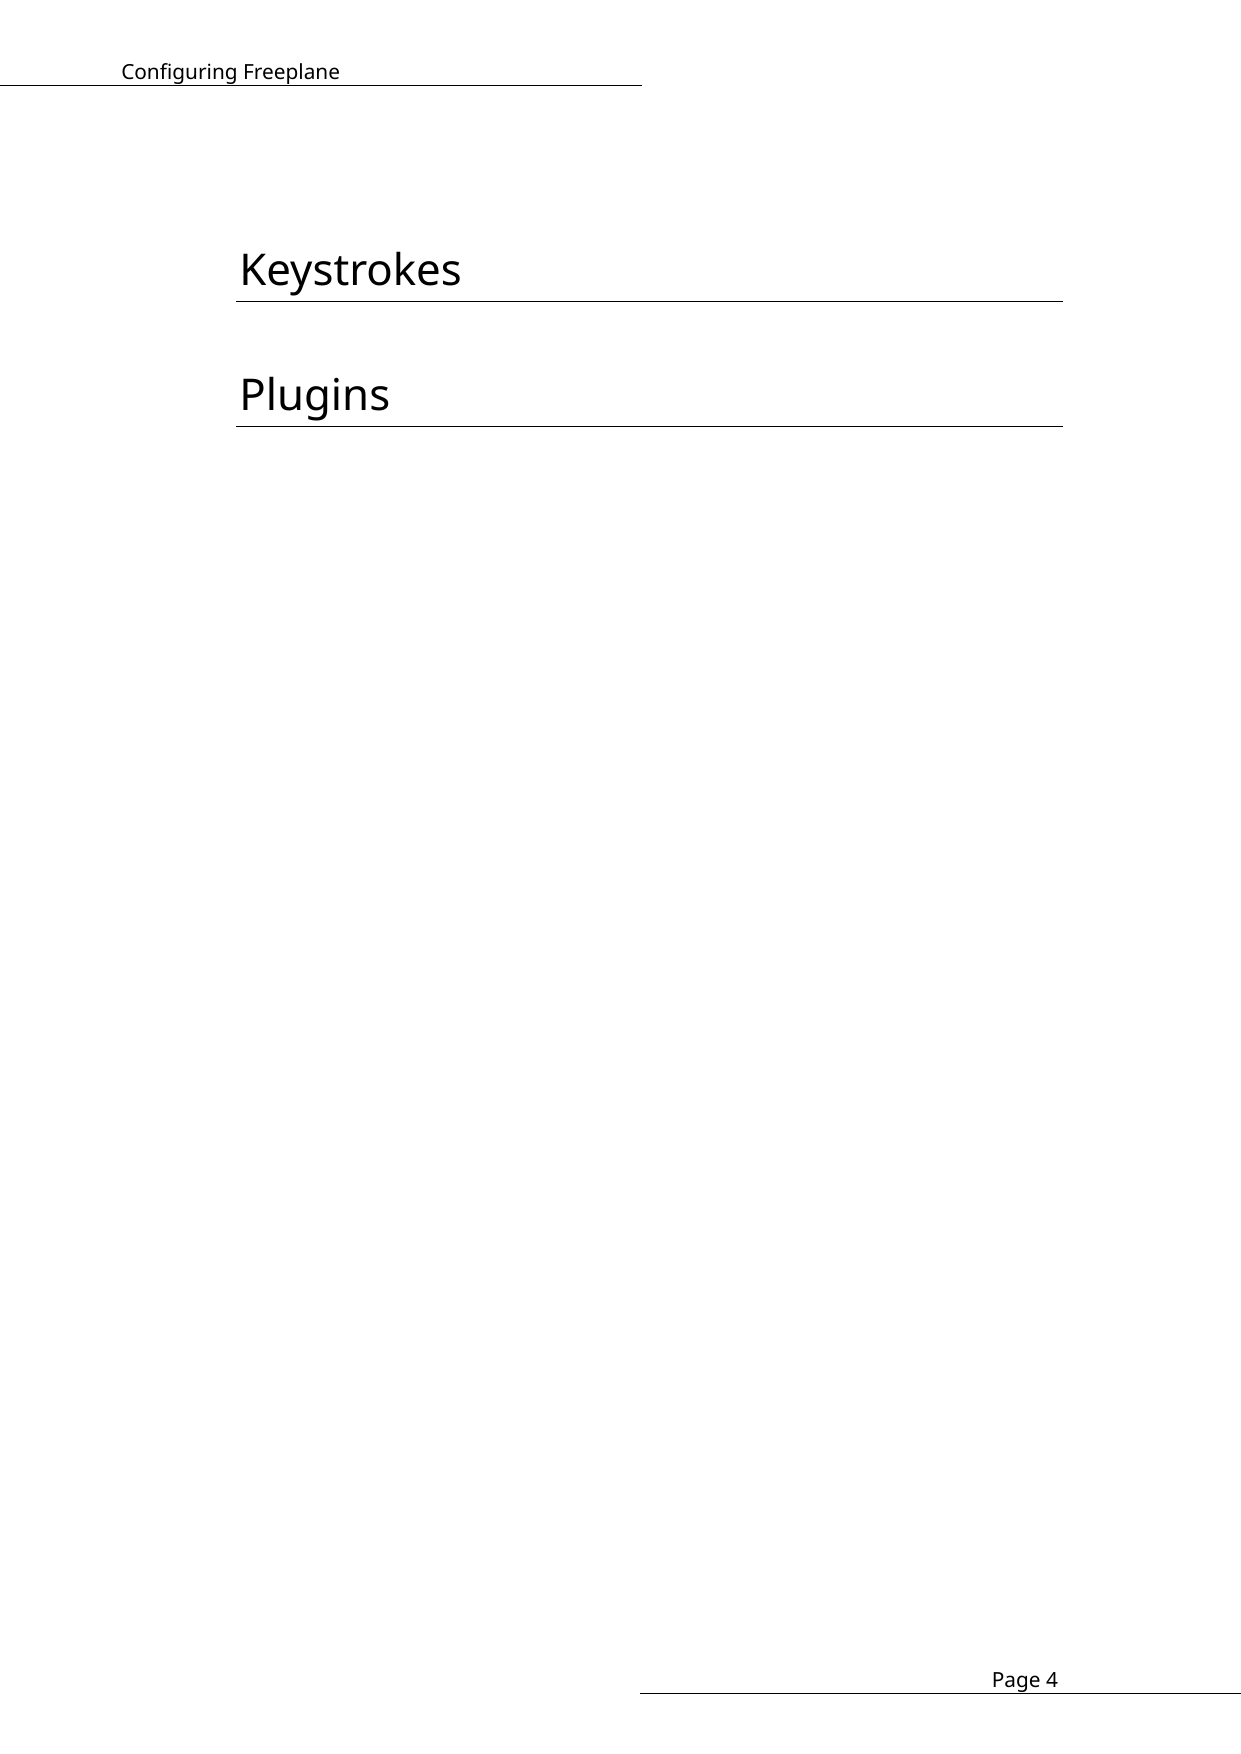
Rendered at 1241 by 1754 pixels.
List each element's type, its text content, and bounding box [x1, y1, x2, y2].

subtitle Plugins [236, 361, 1063, 426]
subtitle Keystrokes [236, 236, 1063, 301]
